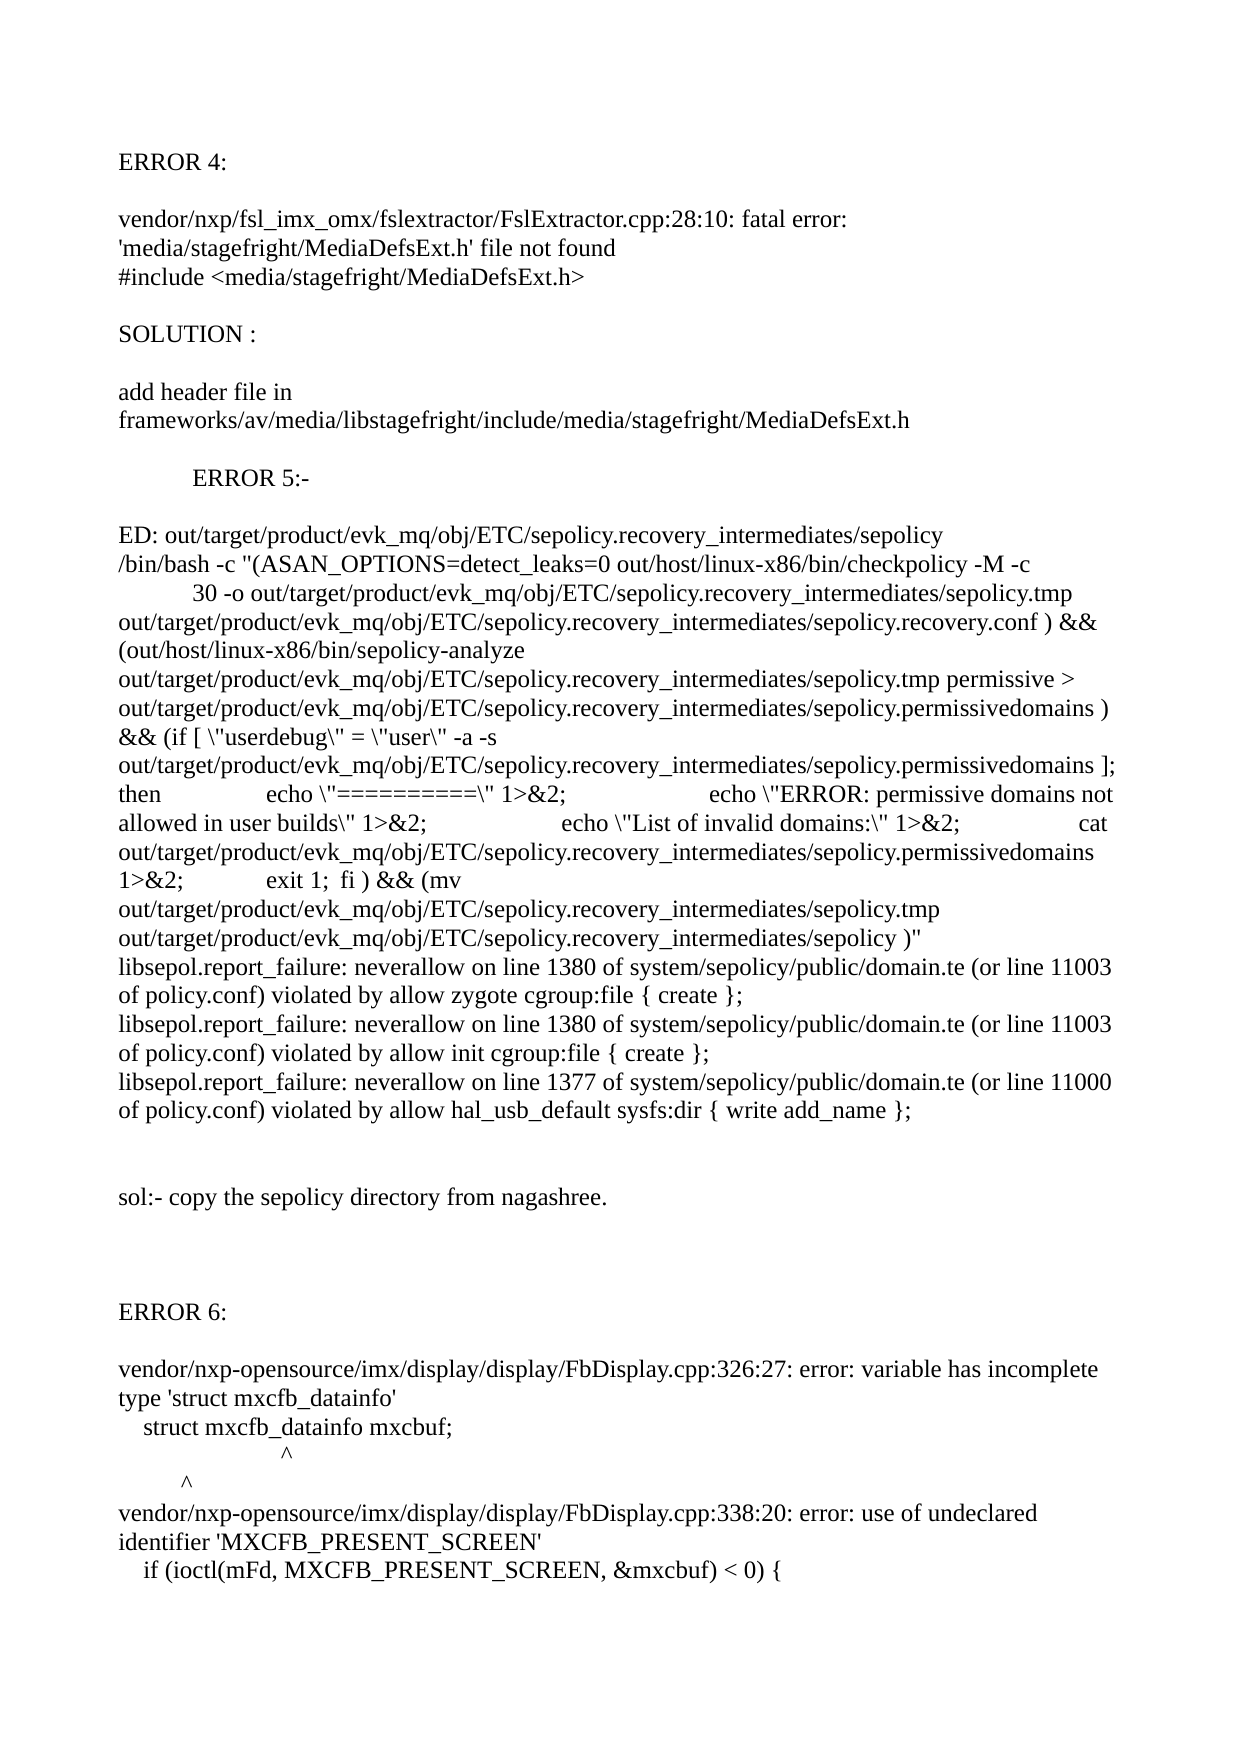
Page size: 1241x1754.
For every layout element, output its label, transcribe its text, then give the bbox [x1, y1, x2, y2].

text vendor/nxp-opensource/imx/display/display/FbDisplay.cpp:326:27: error: variable has incomplete type 'struct mxcfb_datainfo' [118, 1354, 1122, 1412]
text sol:- copy the sepolicy directory from nagashree. [118, 1182, 1122, 1211]
text vendor/nxp/fsl_imx_omx/fslextractor/FslExtractor.cpp:28:10: fatal error: 'media/stagefright/MediaDefsExt.h' file not found [118, 204, 1122, 262]
text vendor/nxp-opensource/imx/display/display/FbDisplay.cpp:338:20: error: use of undeclared identifier 'MXCFB_PRESENT_SCREEN' [118, 1498, 1122, 1556]
text if (ioctl(mFd, MXCFB_PRESENT_SCREEN, &mxcbuf) < 0) { [118, 1556, 1122, 1584]
text ERROR 4: [118, 147, 1122, 176]
text ED: out/target/product/evk_mq/obj/ETC/sepolicy.recovery_intermediates/sepolicy [118, 521, 1122, 549]
text add header file in [118, 377, 1122, 406]
text struct mxcfb_datainfo mxcbuf; [118, 1412, 1122, 1441]
text ^ [118, 1441, 1122, 1469]
text ERROR 6: [118, 1297, 1122, 1326]
text SOLUTION : [118, 319, 1122, 348]
text ERROR 5:- [118, 463, 1122, 492]
text libsepol.report_failure: neverallow on line 1380 of system/sepolicy/public/domain.te (or line 11003 of policy.conf) violated by allow init cgroup:file { create }; [118, 1009, 1122, 1067]
text libsepol.report_failure: neverallow on line 1380 of system/sepolicy/public/domain.te (or line 11003 of policy.conf) violated by allow zygote cgroup:file { create }; [118, 952, 1122, 1009]
text /bin/bash -c "(ASAN_OPTIONS=detect_leaks=0 out/host/linux-x86/bin/checkpolicy -M -c 30 -o out/target/product/evk_mq/obj/ETC/sepolicy.recovery_intermediates/sepolicy.tmp out/target/product/evk_mq/obj/ETC/sepolicy.recovery_intermediates/sepolicy.recovery.conf ) && (out/host/linux-x86/bin/sepolicy-analyze out/target/product/evk_mq/obj/ETC/sepolicy.recovery_intermediates/sepolicy.tmp permissive > out/target/product/evk_mq/obj/ETC/sepolicy.recovery_intermediates/sepolicy.permissivedomains ) && (if [ \"userdebug\" = \"user\" -a -s out/target/product/evk_mq/obj/ETC/sepolicy.recovery_intermediates/sepolicy.permissivedomains ]; then echo \"==========\" 1>&2; echo \"ERROR: permissive domains not allowed in user builds\" 1>&2; echo \"List of invalid domains:\" 1>&2; cat out/target/product/evk_mq/obj/ETC/sepolicy.recovery_intermediates/sepolicy.permissivedomains 1>&2; exit 1; fi ) && (mv out/target/product/evk_mq/obj/ETC/sepolicy.recovery_intermediates/sepolicy.tmp out/target/product/evk_mq/obj/ETC/sepolicy.recovery_intermediates/sepolicy )" [118, 549, 1122, 952]
text ^ [118, 1469, 1122, 1498]
text frameworks/av/media/libstagefright/include/media/stagefright/MediaDefsExt.h [118, 406, 1122, 434]
text libsepol.report_failure: neverallow on line 1377 of system/sepolicy/public/domain.te (or line 11000 of policy.conf) violated by allow hal_usb_default sysfs:dir { write add_name }; [118, 1067, 1122, 1124]
text #include <media/stagefright/MediaDefsExt.h> [118, 262, 1122, 291]
